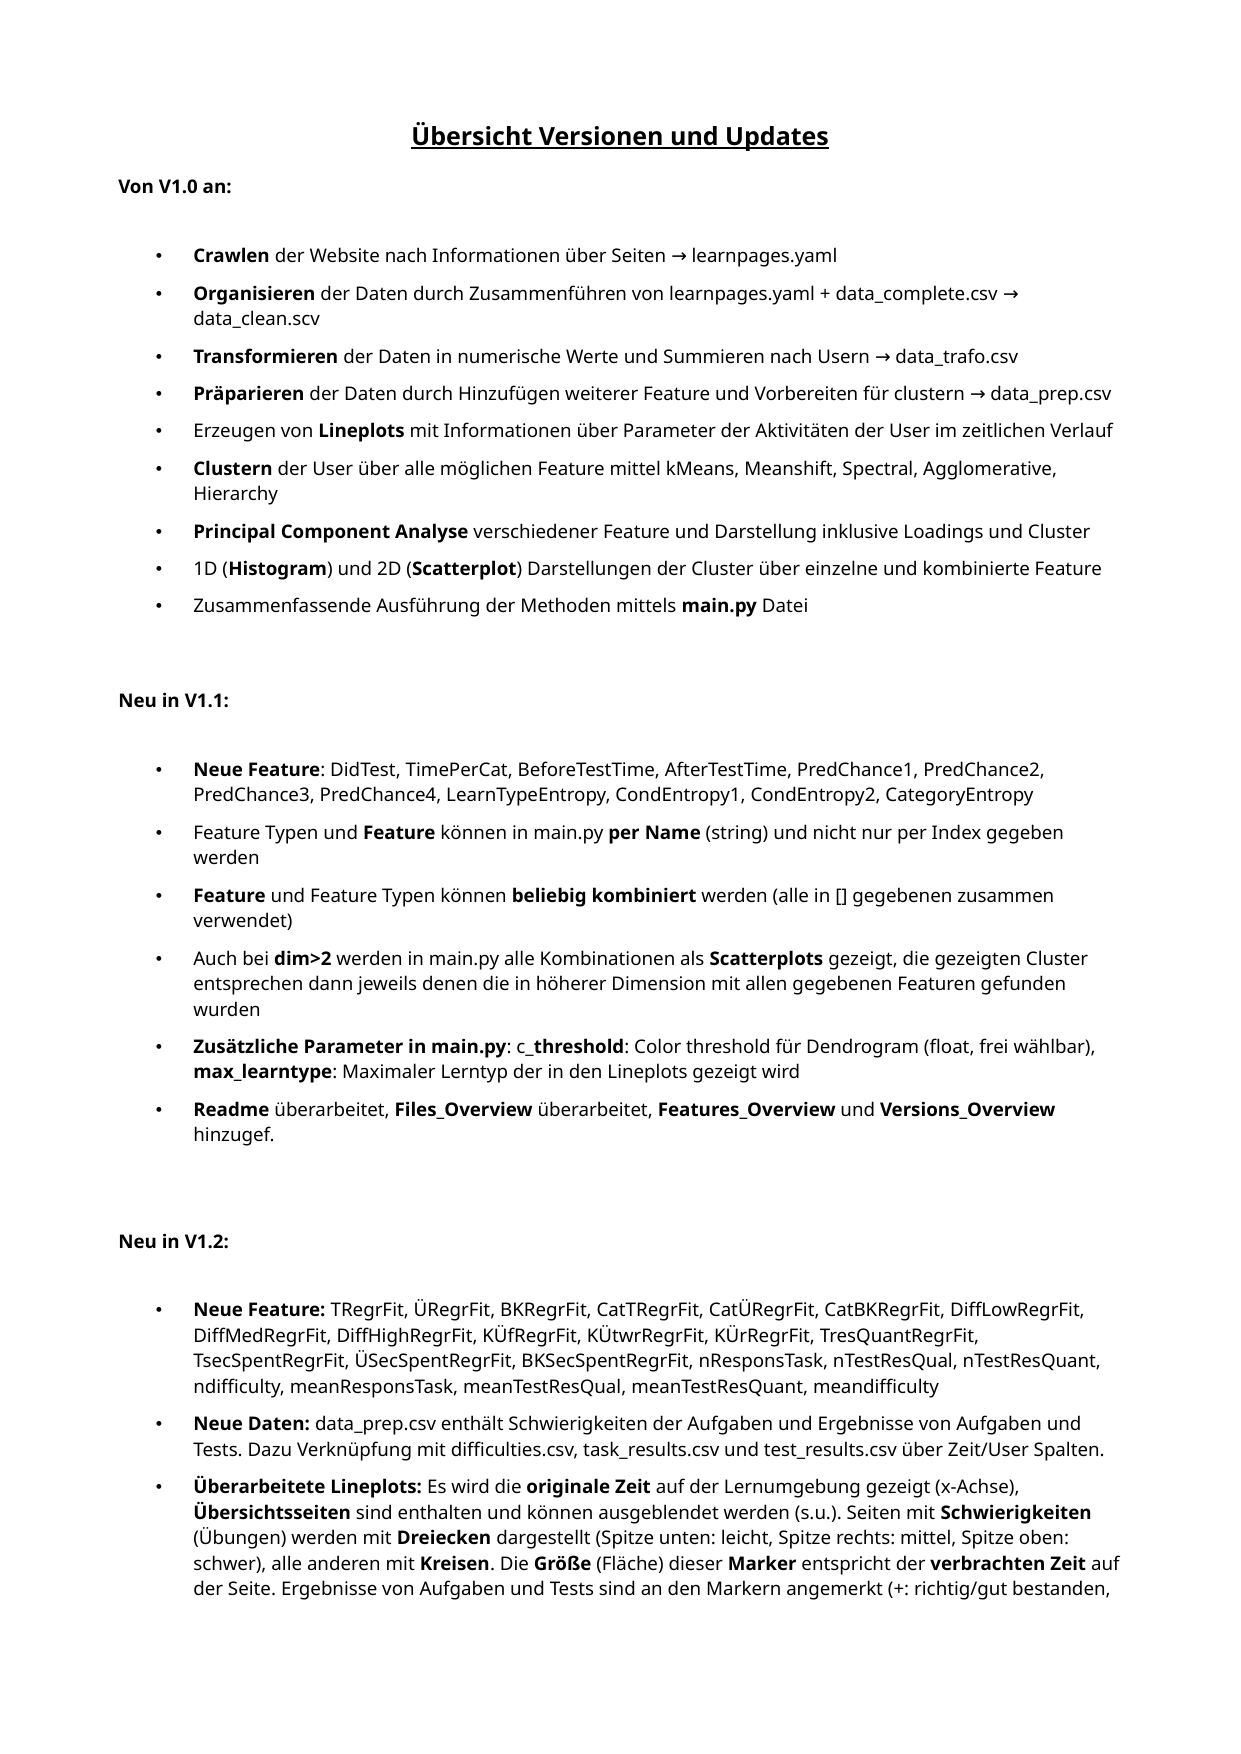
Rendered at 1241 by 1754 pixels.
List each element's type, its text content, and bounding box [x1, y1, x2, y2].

list Clustern der User über alle möglichen Feature mittel kMeans, Meanshift, Spectral, Agglomerative, Hierarchy [156, 455, 1122, 506]
text Neu in V1.1: [118, 687, 1122, 713]
list Feature und Feature Typen können beliebig kombiniert werden (alle in [] gegebenen zusammen verwendet) [156, 882, 1122, 933]
list Neue Feature: DidTest, TimePerCat, BeforeTestTime, AfterTestTime, PredChance1, PredChance2, PredChance3, PredChance4, LearnTypeEntropy, CondEntropy1, CondEntropy2, CategoryEntropy [156, 756, 1122, 807]
list Feature Typen und Feature können in main.py per Name (string) und nicht nur per Index gegeben werden [156, 819, 1122, 870]
list Zusätzliche Parameter in main.py: c_threshold: Color threshold für Dendrogram (float, frei wählbar), max_learntype: Maximaler Lerntyp der in den Lineplots gezeigt wird [156, 1033, 1122, 1084]
text Neu in V1.2: [118, 1228, 1122, 1253]
list Crawlen der Website nach Informationen über Seiten → learnpages.yaml [156, 243, 1122, 268]
list Überarbeitete Lineplots: Es wird die originale Zeit auf der Lernumgebung gezeigt (x-Achse), Übersichtsseiten sind enthalten und können ausgeblendet werden (s.u.). Seiten mit Schwierigkeiten (Übungen) werden mit Dreiecken dargestellt (Spitze unten: leicht, Spitze rechts: mittel, Spitze oben: schwer), alle anderen mit Kreisen. Die Größe (Fläche) dieser Marker entspricht der verbrachten Zeit auf der Seite. Ergebnisse von Aufgaben und Tests sind an den Markern angemerkt (+: richtig/gut bestanden, [156, 1474, 1122, 1601]
list Auch bei dim>2 werden in main.py alle Kombinationen als Scatterplots gezeigt, die gezeigten Cluster entsprechen dann jeweils denen die in höherer Dimension mit allen gegebenen Featuren gefunden wurden [156, 945, 1122, 1021]
text Übersicht Versionen und Updates [118, 118, 1122, 152]
list Transformieren der Daten in numerische Werte und Summieren nach Usern → data_trafo.csv [156, 343, 1122, 368]
list Readme überarbeitet, Files_Overview überarbeitet, Features_Overview und Versions_Overview hinzugef. [156, 1096, 1122, 1147]
list Organisieren der Daten durch Zusammenführen von learnpages.yaml + data_complete.csv → data_clean.scv [156, 280, 1122, 331]
text Von V1.0 an: [118, 174, 1122, 199]
list 1D (Histogram) und 2D (Scatterplot) Darstellungen der Cluster über einzelne und kombinierte Feature [156, 555, 1122, 581]
list Zusammenfassende Ausführung der Methoden mittels main.py Datei [156, 593, 1122, 618]
list Präparieren der Daten durch Hinzufügen weiterer Feature und Vorbereiten für clustern → data_prep.csv [156, 380, 1122, 406]
list Neue Feature: TRegrFit, ÜRegrFit, BKRegrFit, CatTRegrFit, CatÜRegrFit, CatBKRegrFit, DiffLowRegrFit, DiffMedRegrFit, DiffHighRegrFit, KÜfRegrFit, KÜtwrRegrFit, KÜrRegrFit, TresQuantRegrFit, TsecSpentRegrFit, ÜSecSpentRegrFit, BKSecSpentRegrFit, nResponsTask, nTestResQual, nTestResQuant, ndifficulty, meanResponsTask, meanTestResQual, meanTestResQuant, meandifficulty [156, 1297, 1122, 1399]
list Principal Component Analyse verschiedener Feature und Darstellung inklusive Loadings und Cluster [156, 518, 1122, 543]
list Erzeugen von Lineplots mit Informationen über Parameter der Aktivitäten der User im zeitlichen Verlauf [156, 418, 1122, 443]
list Neue Daten: data_prep.csv enthält Schwierigkeiten der Aufgaben und Ergebnisse von Aufgaben und Tests. Dazu Verknüpfung mit difficulties.csv, task_results.csv und test_results.csv über Zeit/User Spalten. [156, 1411, 1122, 1462]
